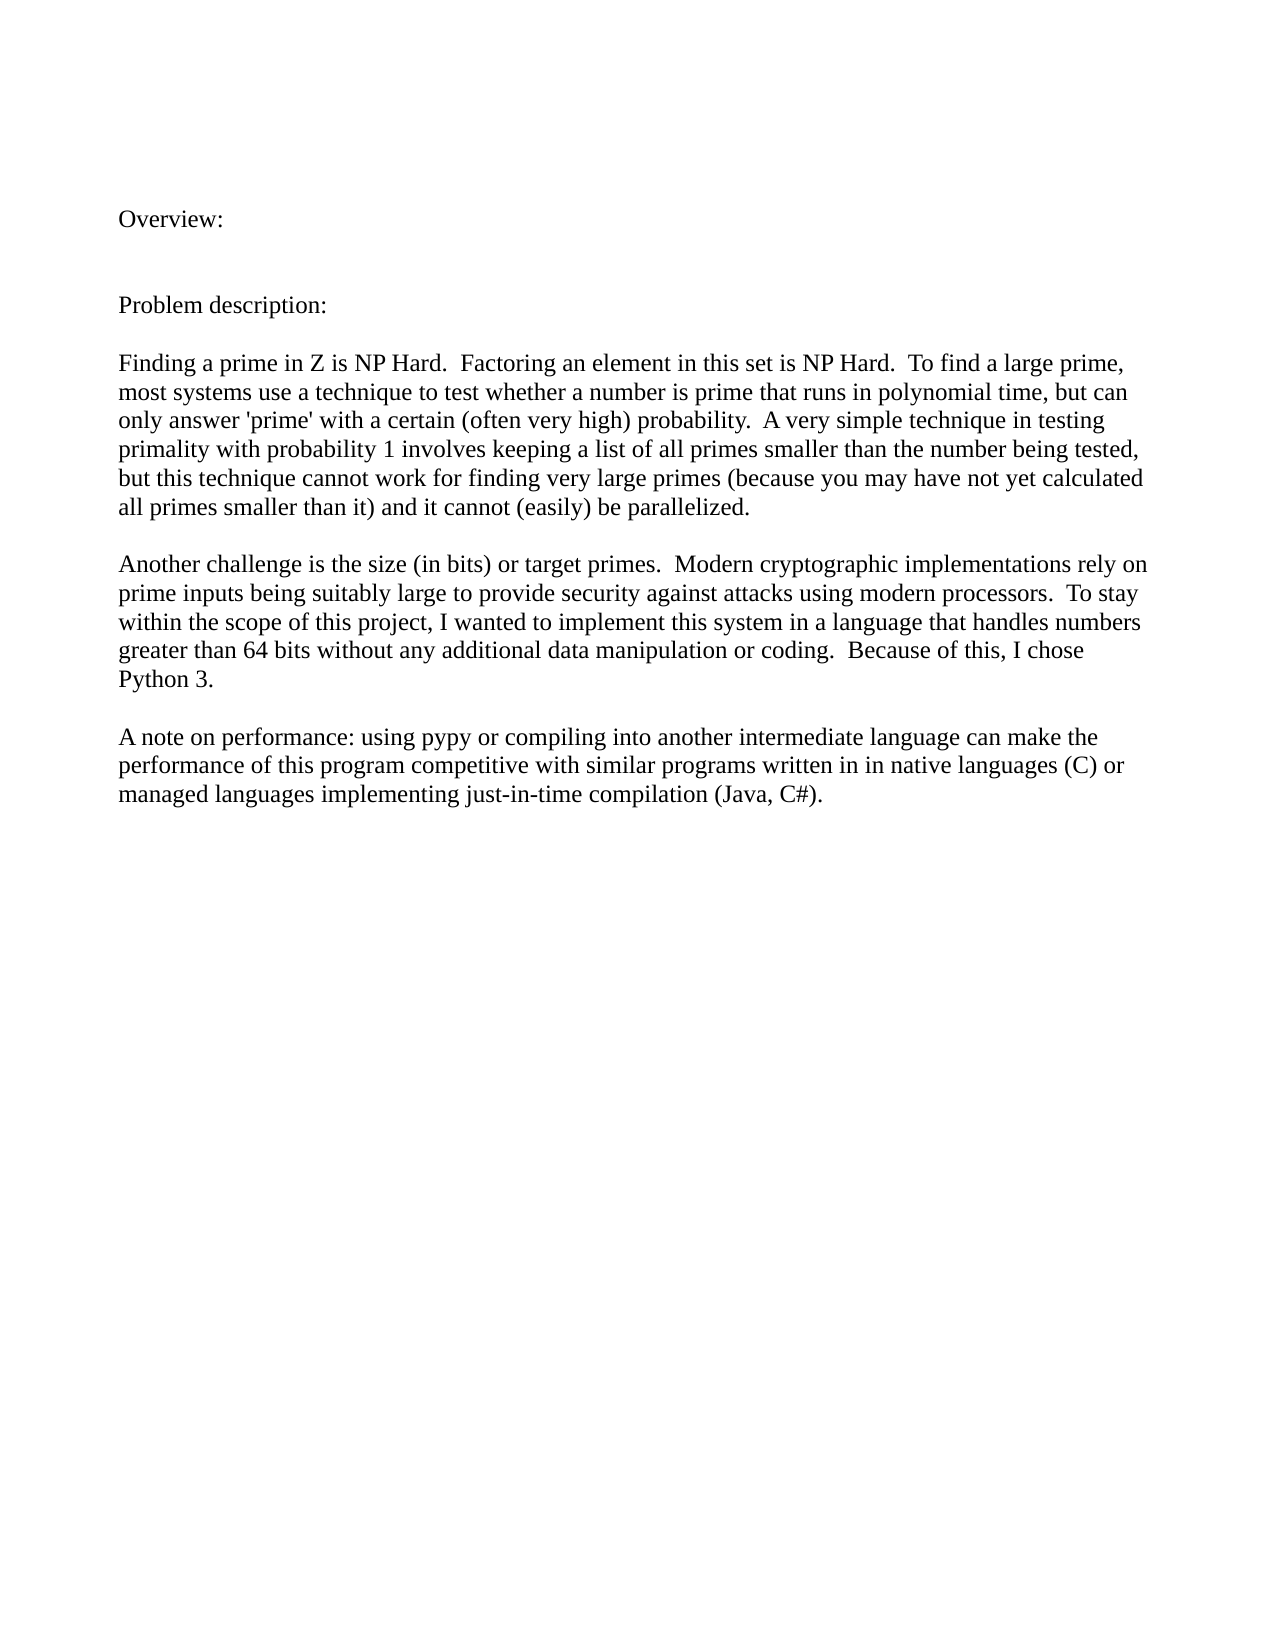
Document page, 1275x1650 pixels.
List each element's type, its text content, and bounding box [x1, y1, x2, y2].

text Finding a prime in Z is NP Hard. Factoring an element in this set is NP Hard. To find a large prime, most systems use a technique to test whether a number is prime that runs in polynomial time, but can only answer 'prime' with a certain (often very high) probability. A very simple technique in testing primality with probability 1 involves keeping a list of all primes smaller than the number being tested, but this technique cannot work for finding very large primes (because you may have not yet calculated all primes smaller than it) and it cannot (easily) be parallelized. [118, 348, 1157, 521]
text Problem description: [118, 291, 1157, 319]
text A note on performance: using pypy or compiling into another intermediate language can make the performance of this program competitive with similar programs written in in native languages (C) or managed languages implementing just-in-time compilation (Java, C#). [118, 722, 1157, 808]
text Overview: [118, 204, 1157, 233]
text Another challenge is the size (in bits) or target primes. Modern cryptographic implementations rely on prime inputs being suitably large to provide security against attacks using modern processors. To stay within the scope of this project, I wanted to implement this system in a language that handles numbers greater than 64 bits without any additional data manipulation or coding. Because of this, I chose Python 3. [118, 549, 1157, 693]
